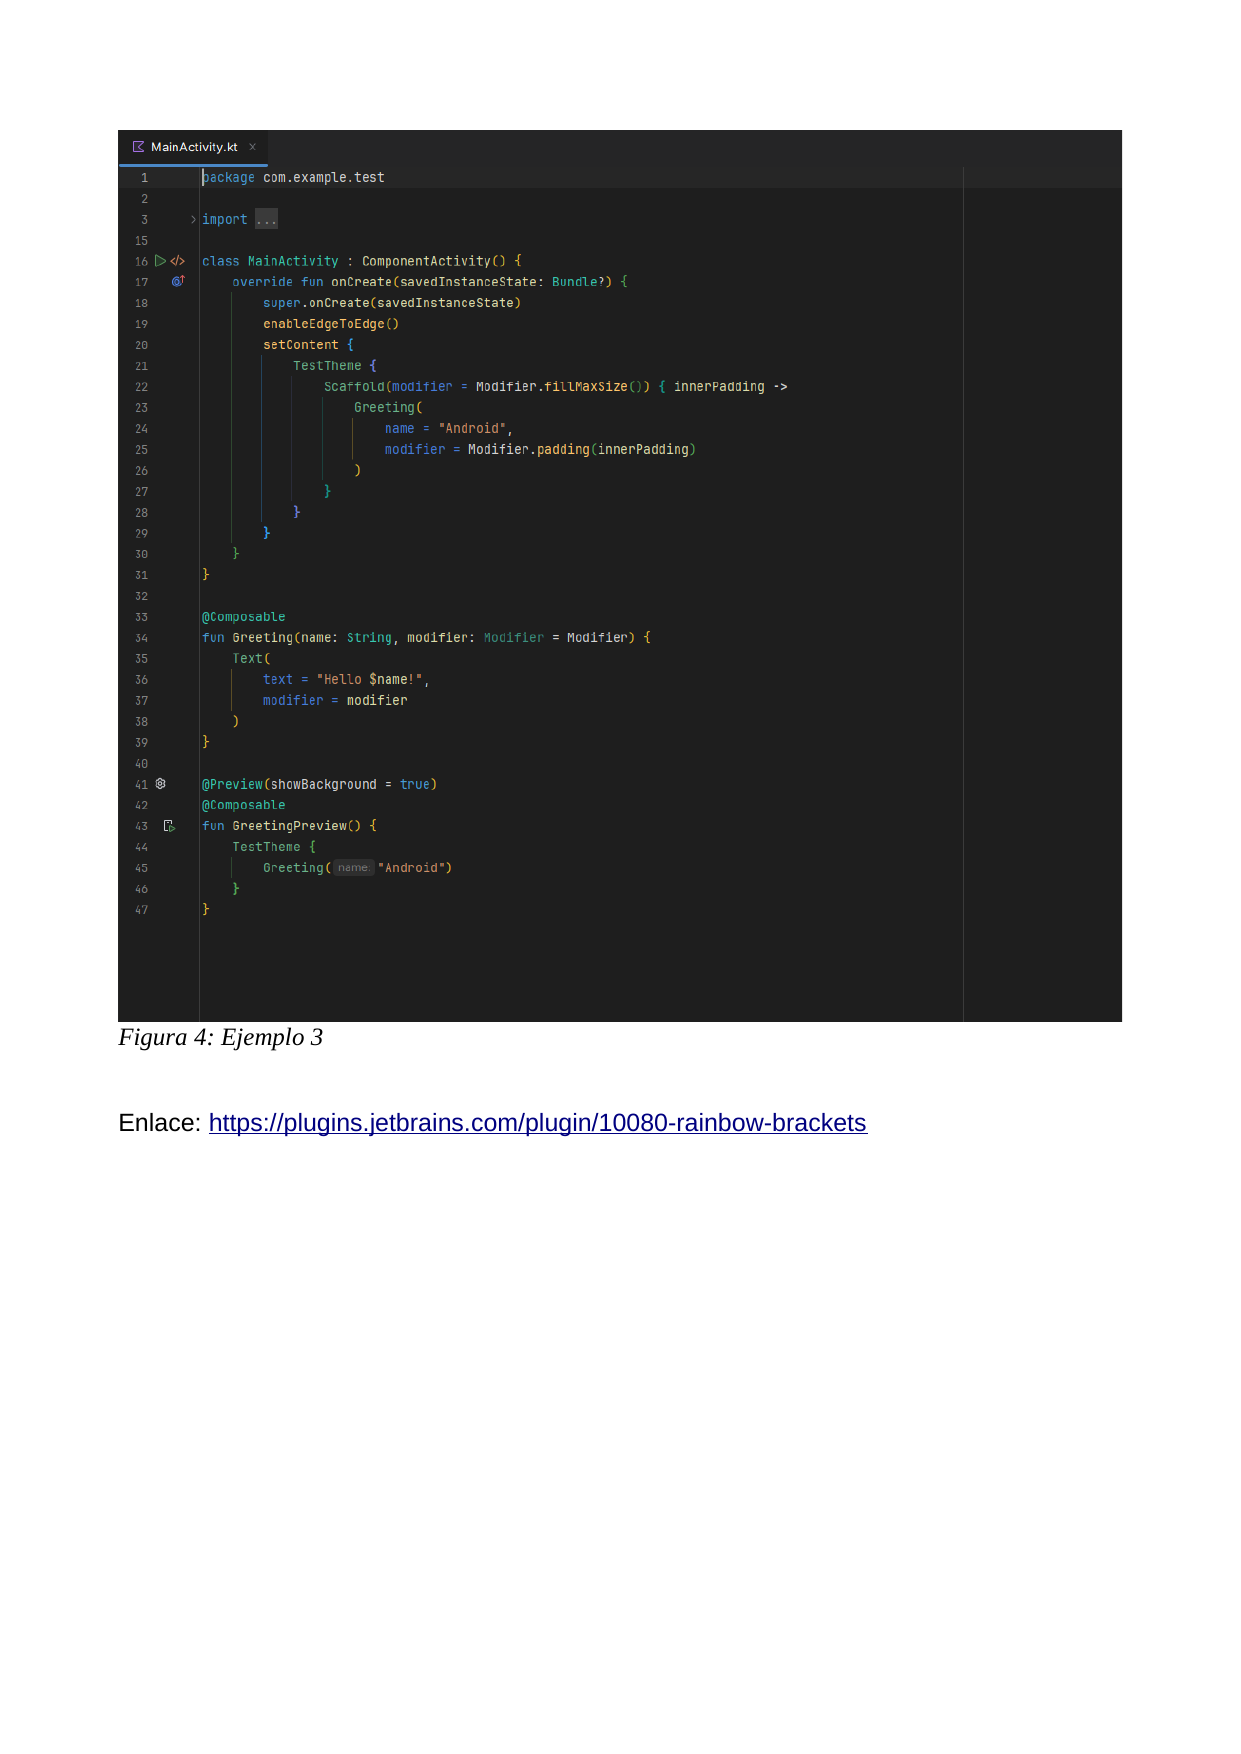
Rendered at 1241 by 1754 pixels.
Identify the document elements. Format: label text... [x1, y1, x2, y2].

picture [118, 130, 1123, 1022]
text Enlace: https://plugins.jetbrains.com/plugin/10080-rainbow-brackets [118, 1108, 1122, 1137]
text Figura 4: Ejemplo 3 [118, 1022, 1122, 1050]
